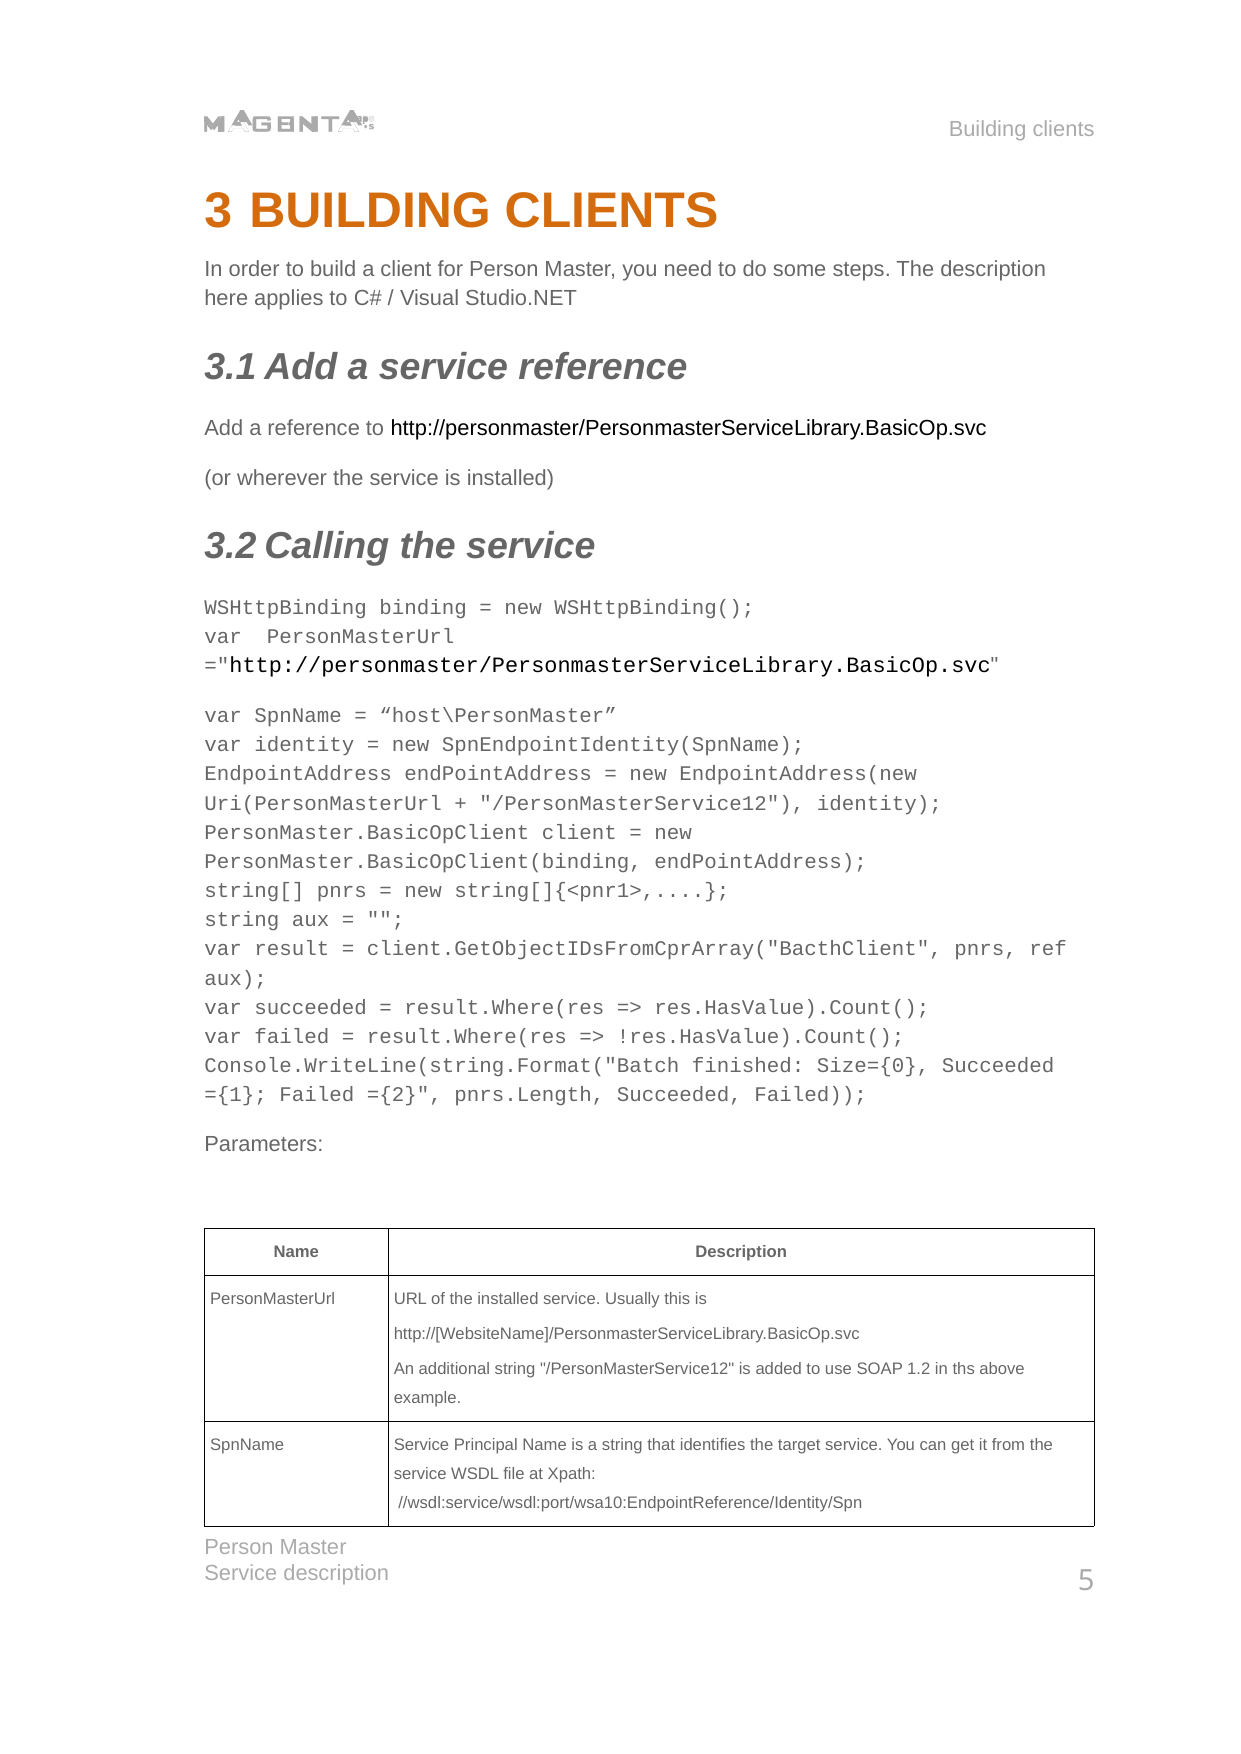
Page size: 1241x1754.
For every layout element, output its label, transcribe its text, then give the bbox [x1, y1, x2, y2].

subtitle Add a service reference [204, 332, 1094, 391]
table_cell SpnName [205, 1422, 388, 1526]
text Parameters: [204, 1128, 1094, 1157]
text Add a reference to http://personmaster/PersonmasterServiceLibrary.BasicOp.svc [204, 412, 1094, 441]
table_header Description [389, 1229, 1094, 1275]
subtitle Building clients [204, 180, 1094, 239]
table_cell PersonMasterUrl [205, 1276, 388, 1421]
table_cell URL of the installed service. Usually this is http://[WebsiteName]/PersonmasterServiceLibrary.BasicOp.svc An additional string "/PersonMasterService12" is added to use SOAP 1.2 in ths above example. [389, 1276, 1094, 1421]
table_header Name [205, 1229, 388, 1275]
subtitle Calling the service [204, 512, 1094, 570]
table_cell Service Principal Name is a string that identifies the target service. You can get it from the service WSDL file at Xpath: //wsdl:service/wsdl:port/wsa10:EndpointReference/Identity/Spn [389, 1422, 1094, 1526]
text WSHttpBinding binding = new WSHttpBinding(); var PersonMasterUrl ="http://personmaster/PersonmasterServiceLibrary.BasicOp.svc" [204, 591, 1094, 678]
text (or wherever the service is installed) [204, 462, 1094, 491]
text var SpnName = “host\PersonMaster” var identity = new SpnEndpointIdentity(SpnName); EndpointAddress endPointAddress = new EndpointAddress(new Uri(PersonMasterUrl + "/PersonMasterService12"), identity); PersonMaster.BasicOpClient client = new PersonMaster.BasicOpClient(binding, endPointAddress); string[] pnrs = new string[]{<pnr1>,....}; string aux = ""; var result = client.GetObjectIDsFromCprArray("BacthClient", pnrs, ref aux); var succeeded = result.Where(res => res.HasValue).Count(); var failed = result.Where(res => !res.HasValue).Count(); Console.WriteLine(string.Format("Batch finished: Size={0}, Succeeded ={1}; Failed ={2}", pnrs.Length, Succeeded, Failed)); [204, 699, 1094, 1107]
text In order to build a client for Person Master, you need to do some steps. The description here applies to C# / Visual Studio.NET [204, 253, 1094, 312]
